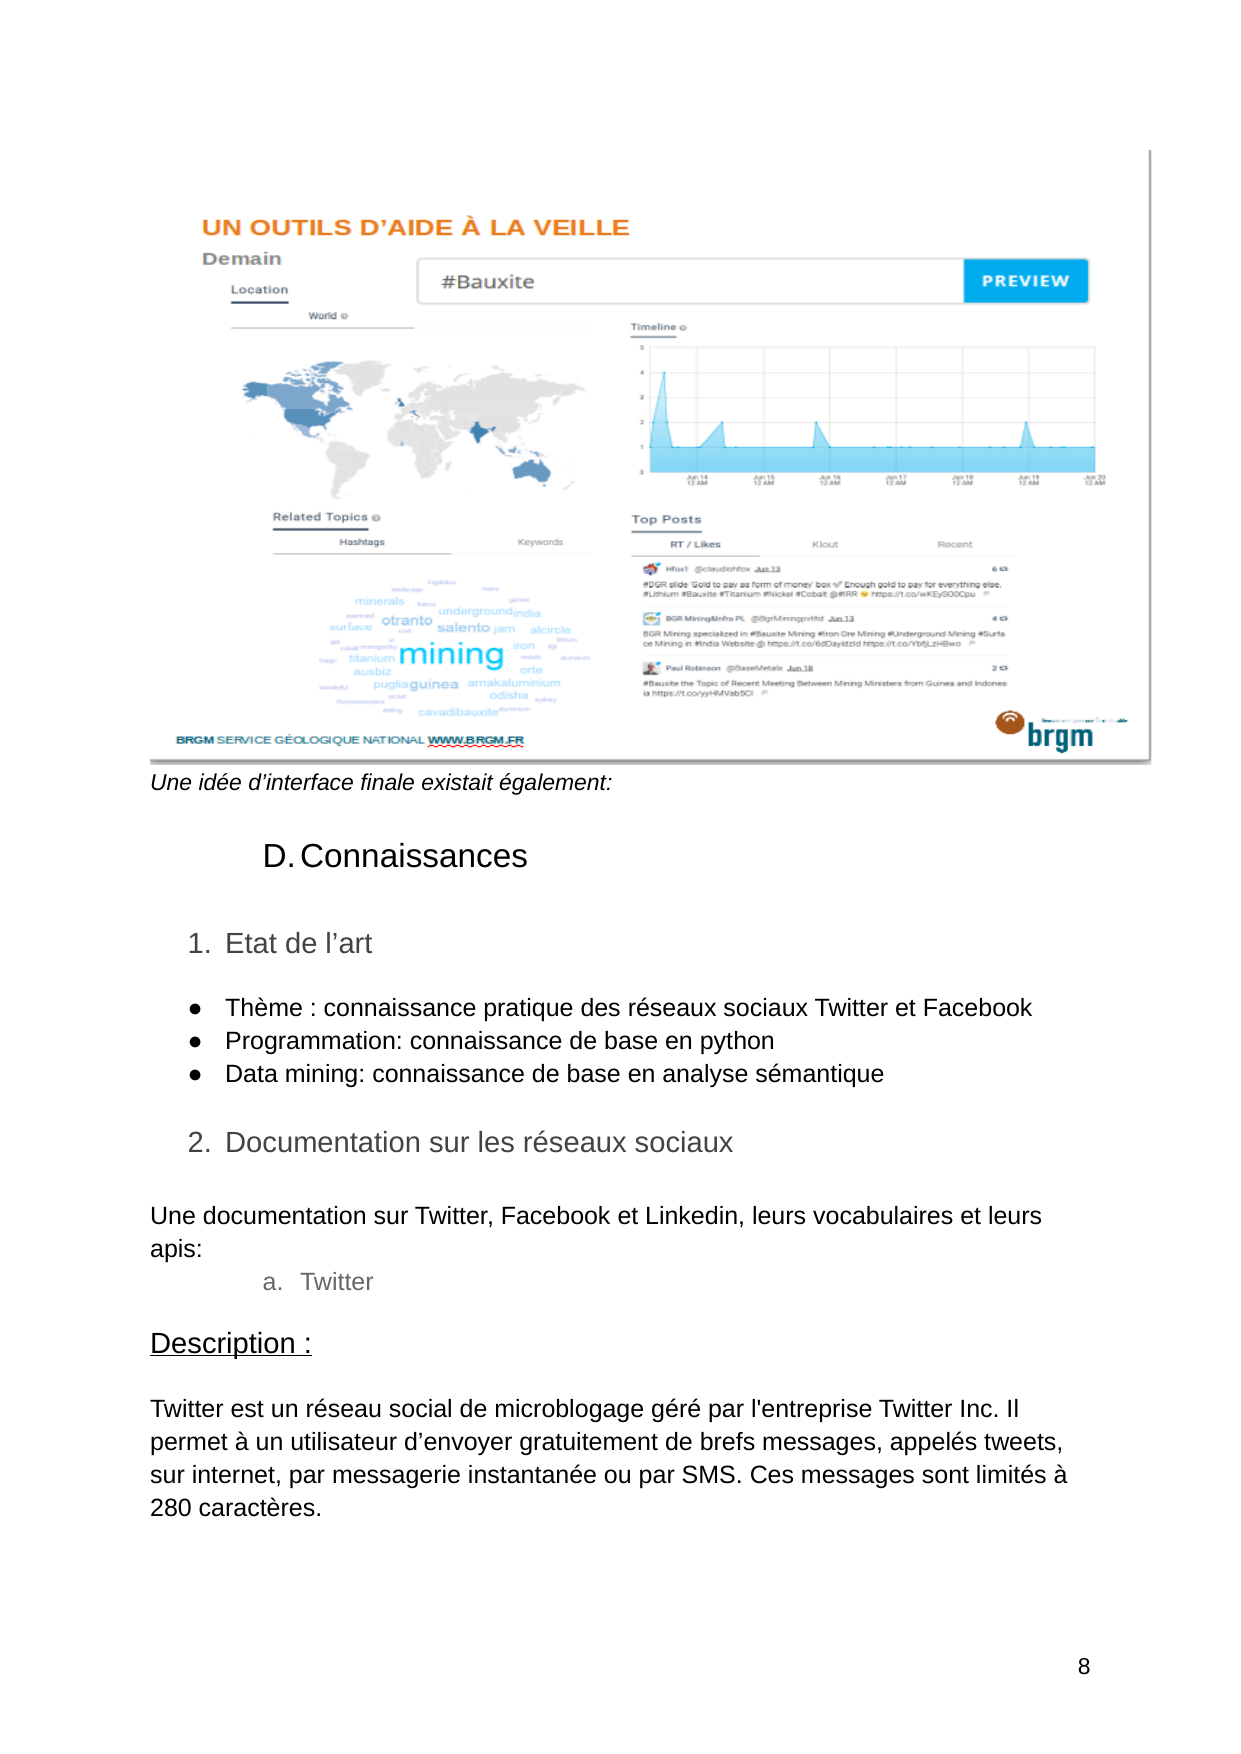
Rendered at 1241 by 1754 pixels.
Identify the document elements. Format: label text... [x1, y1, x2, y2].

subtitle Connaissances [262, 836, 1090, 875]
subtitle Etat de l’art [187, 926, 1090, 959]
text Une documentation sur Twitter, Facebook et Linkedin, leurs vocabulaires et leurs apis: [150, 1201, 1090, 1262]
text Description : [150, 1326, 1090, 1359]
subtitle Documentation sur les réseaux sociaux [187, 1125, 1090, 1159]
list Thème : connaissance pratique des réseaux sociaux Twitter et Facebook [187, 993, 1090, 1022]
text Une idée d’interface finale existait également: [150, 765, 1090, 795]
subtitle Twitter [262, 1267, 1090, 1295]
text Twitter est un réseau social de microblogage géré par l'entreprise Twitter Inc. Il permet à un utilisateur d’envoyer gratuitement de brefs messages, appelés tweets, sur internet, par messagerie instantanée ou par SMS. Ces messages sont limités à 280 caractères. [150, 1394, 1090, 1522]
list Programmation: connaissance de base en python [187, 1026, 1090, 1054]
list Data mining: connaissance de base en analyse sémantique [187, 1059, 1090, 1088]
picture [150, 150, 1152, 765]
